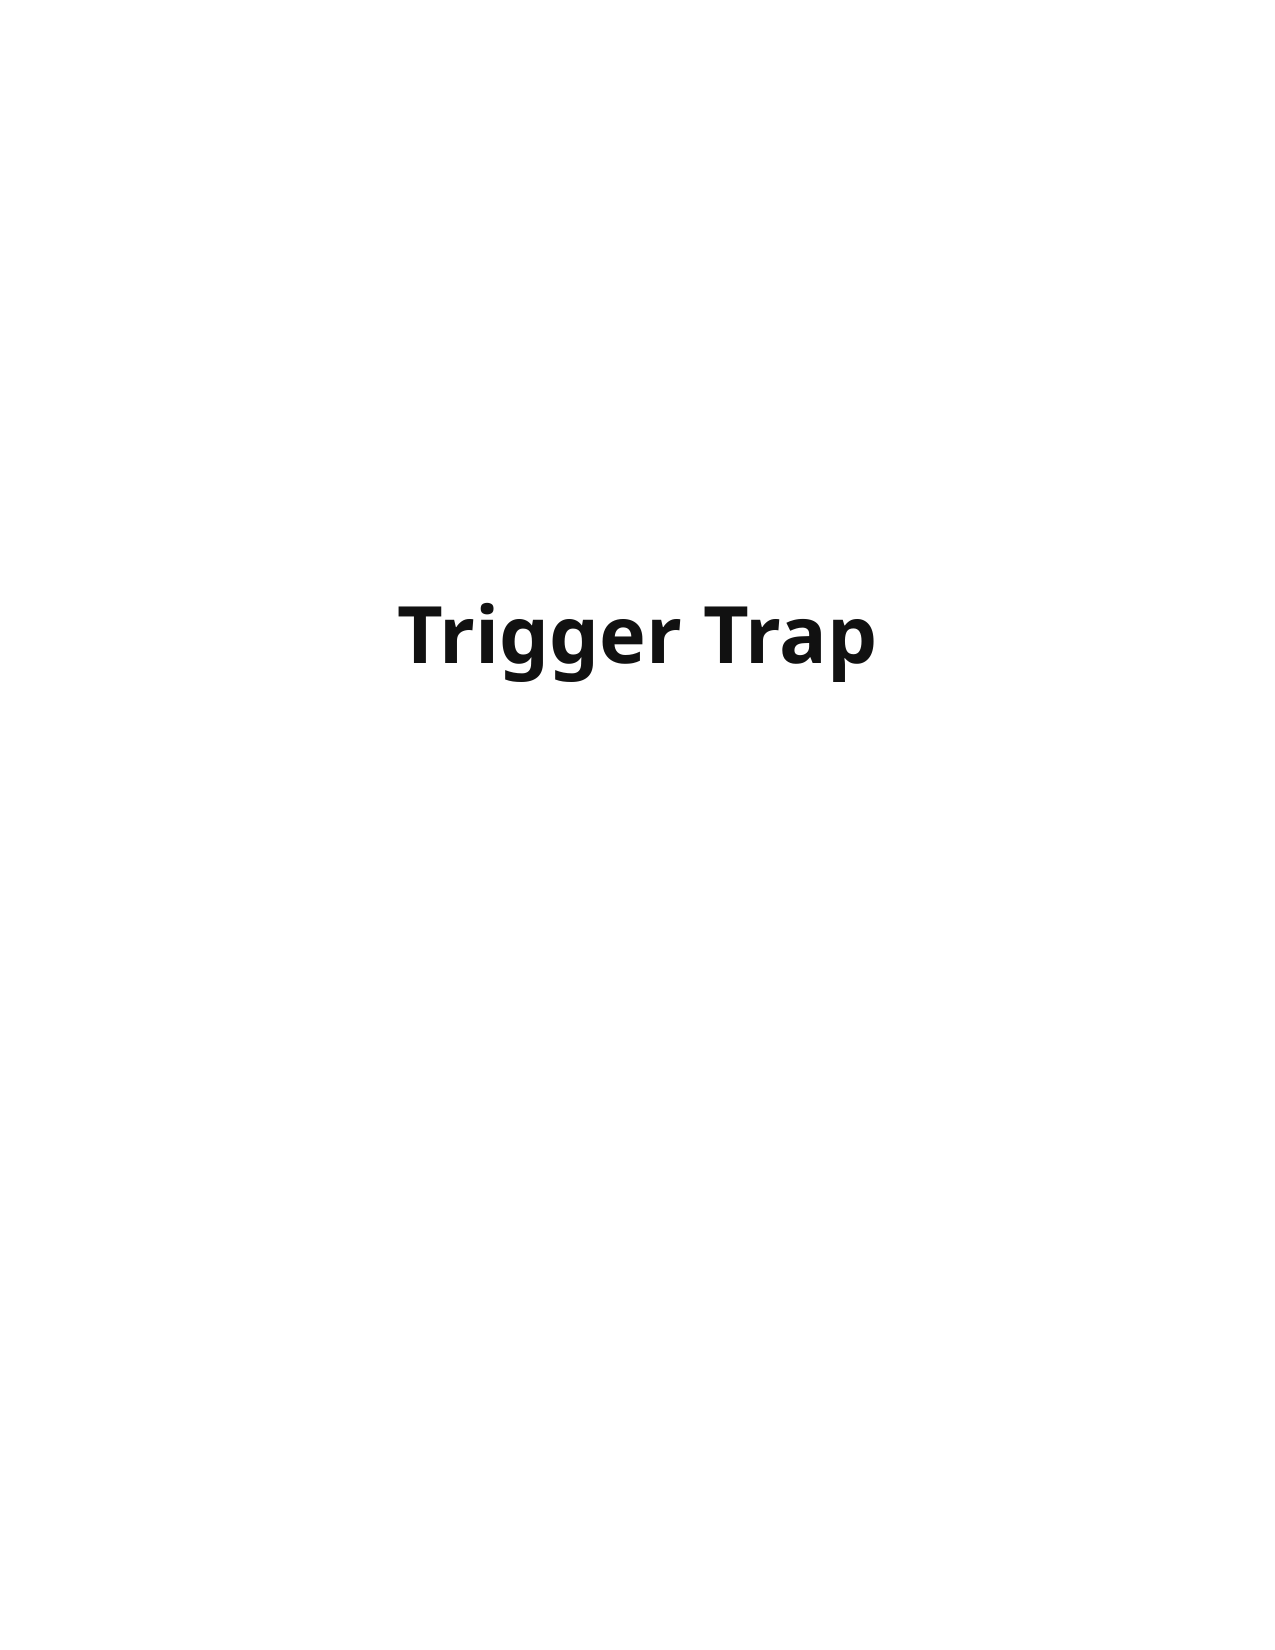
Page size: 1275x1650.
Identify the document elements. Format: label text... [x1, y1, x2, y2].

title Trigger Trap [118, 579, 1157, 687]
